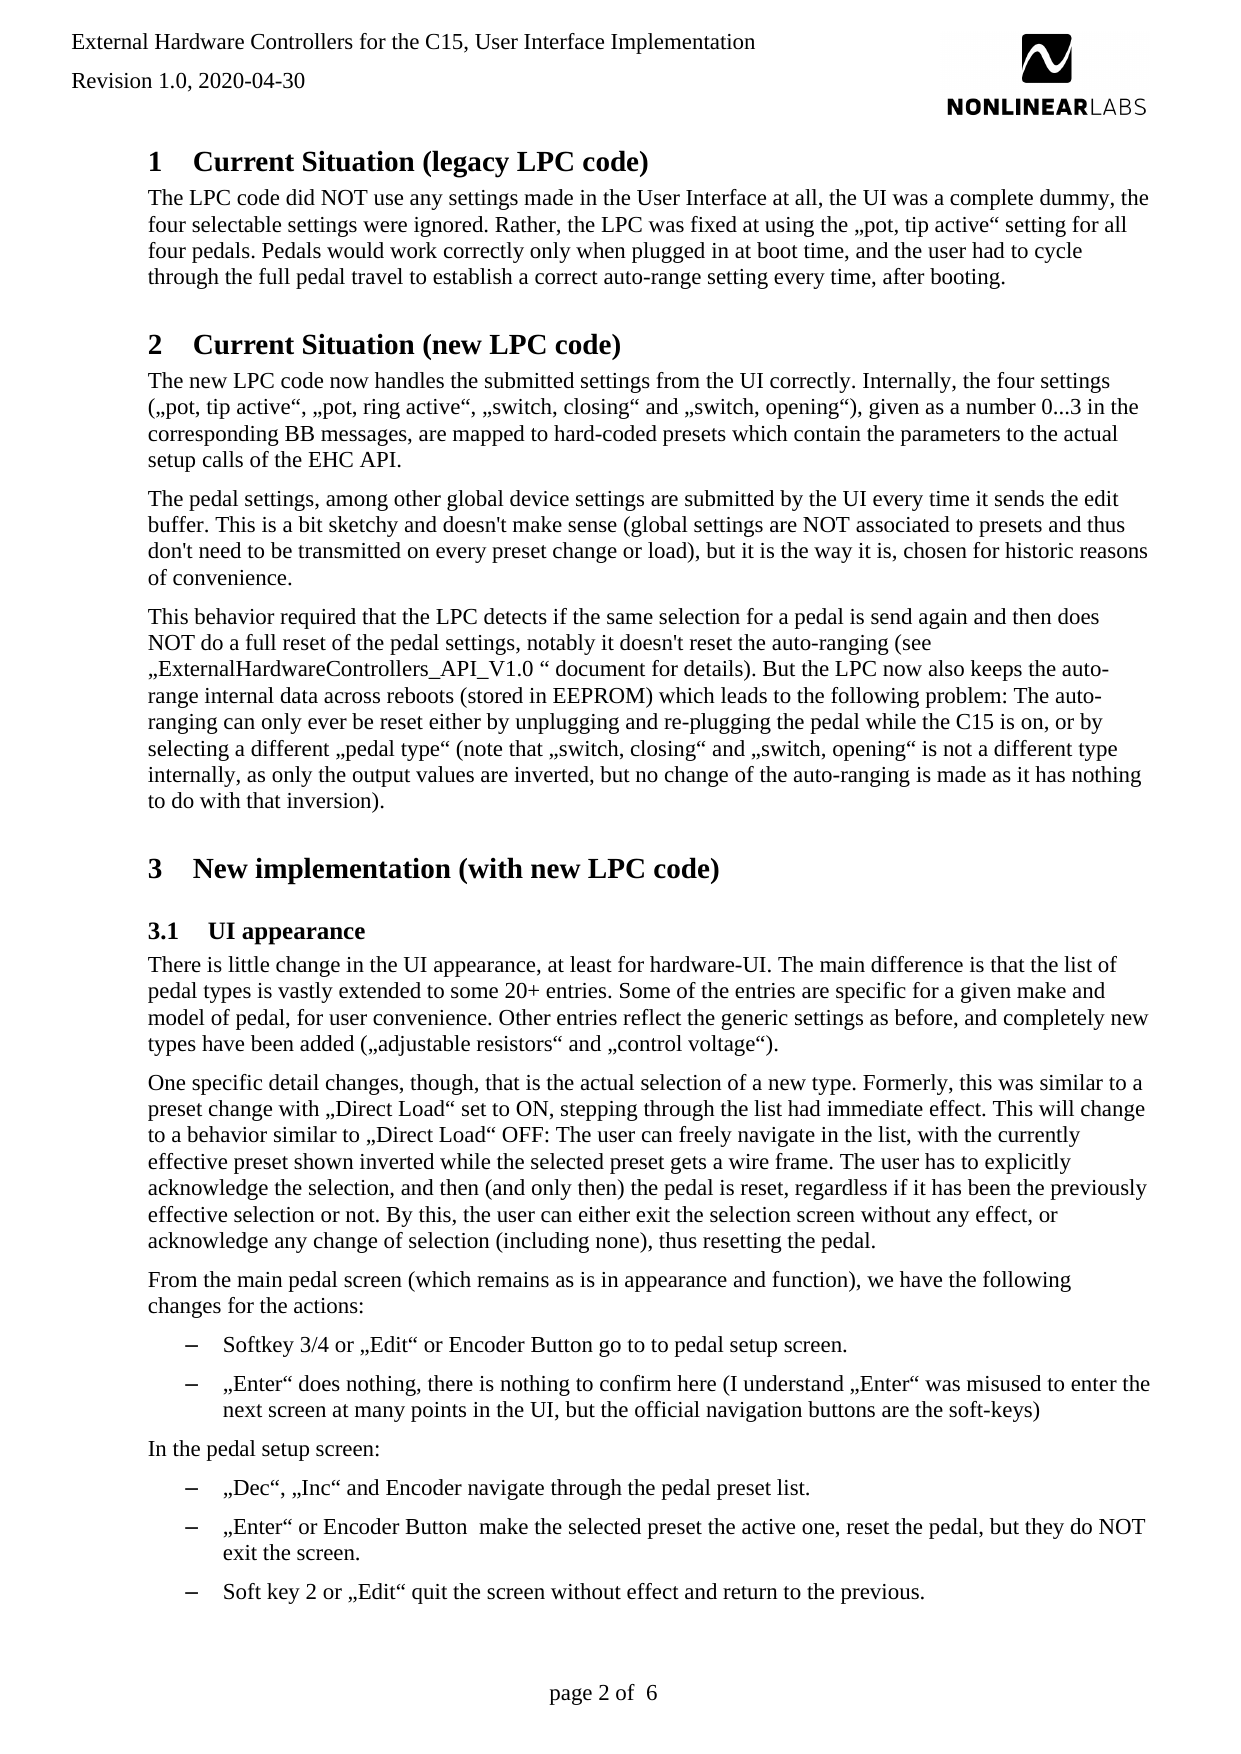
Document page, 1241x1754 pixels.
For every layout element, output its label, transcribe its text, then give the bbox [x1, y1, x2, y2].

text In the pedal setup screen: [148, 1435, 1152, 1461]
list „Enter“ or Encoder Button make the selected preset the active one, reset the pedal, but they do NOT exit the screen. [185, 1513, 1152, 1566]
subtitle New implementation (with new LPC code) [148, 851, 1152, 885]
text The pedal settings, among other global device settings are submitted by the UI every time it sends the edit buffer. This is a bit sketchy and doesn't make sense (global settings are NOT associated to presets and thus don't need to be transmitted on every preset change or load), but it is the way it is, chosen for historic reasons of convenience. [148, 485, 1152, 590]
text This behavior required that the LPC detects if the same selection for a pedal is send again and then does NOT do a full reset of the pedal settings, notably it doesn't reset the auto-ranging (see „ExternalHardwareControllers_API_V1.0 “ document for details). But the LPC now also keeps the auto-range internal data across reboots (stored in EEPROM) which leads to the following problem: The auto-ranging can only ever be reset either by unplugging and re-plugging the pedal while the C15 is on, or by selecting a different „pedal type“ (note that „switch, closing“ and „switch, opening“ is not a different type internally, as only the output values are inverted, but no change of the auto-ranging is made as it has nothing to do with that inversion). [148, 603, 1152, 814]
list „Dec“, „Inc“ and Encoder navigate through the pedal preset list. [185, 1474, 1152, 1500]
subtitle Current Situation (new LPC code) [148, 327, 1152, 361]
list „Enter“ does nothing, there is nothing to confirm here (I understand „Enter“ was misused to enter the next screen at many points in the UI, but the official navigation buttons are the soft-keys) [185, 1370, 1152, 1423]
text From the main pedal screen (which remains as is in appearance and function), we have the following changes for the actions: [148, 1266, 1152, 1318]
subtitle Current Situation (legacy LPC code) [148, 144, 1152, 178]
text One specific detail changes, though, that is the actual selection of a new type. Formerly, this was similar to a preset change with „Direct Load“ set to ON, stepping through the list had immediate effect. This will change to a behavior similar to „Direct Load“ OFF: The user can freely navigate in the list, with the currently effective preset shown inverted while the selected preset gets a wire frame. The user has to explicitly acknowledge the selection, and then (and only then) the pedal is reset, regardless if it has been the previously effective selection or not. By this, the user can either exit the selection screen without any effect, or acknowledge any change of selection (including none), thus resetting the pedal. [148, 1069, 1152, 1253]
subtitle UI appearance [148, 916, 1152, 945]
list Softkey 3/4 or „Edit“ or Encoder Button go to to pedal setup screen. [185, 1331, 1152, 1357]
list Soft key 2 or „Edit“ quit the screen without effect and return to the previous. [185, 1578, 1152, 1604]
picture [940, 31, 1150, 118]
text The LPC code did NOT use any settings made in the User Interface at all, the UI was a complete dummy, the four selectable settings were ignored. Rather, the LPC was fixed at using the „pot, tip active“ setting for all four pedals. Pedals would work correctly only when plugged in at boot time, and the user had to cycle through the full pedal travel to establish a correct auto-range setting every time, after booting. [148, 184, 1152, 290]
text The new LPC code now handles the submitted settings from the UI correctly. Internally, the four settings („pot, tip active“, „pot, ring active“, „switch, closing“ and „switch, opening“), given as a number 0...3 in the corresponding BB messages, are mapped to hard-coded presets which contain the parameters to the actual setup calls of the EHC API. [148, 367, 1152, 472]
text There is little change in the UI appearance, at least for hardware-UI. The main difference is that the list of pedal types is vastly extended to some 20+ entries. Some of the entries are specific for a given make and model of pedal, for user convenience. Other entries reflect the generic settings as before, and completely new types have been added („adjustable resistors“ and „control voltage“). [148, 951, 1152, 1056]
